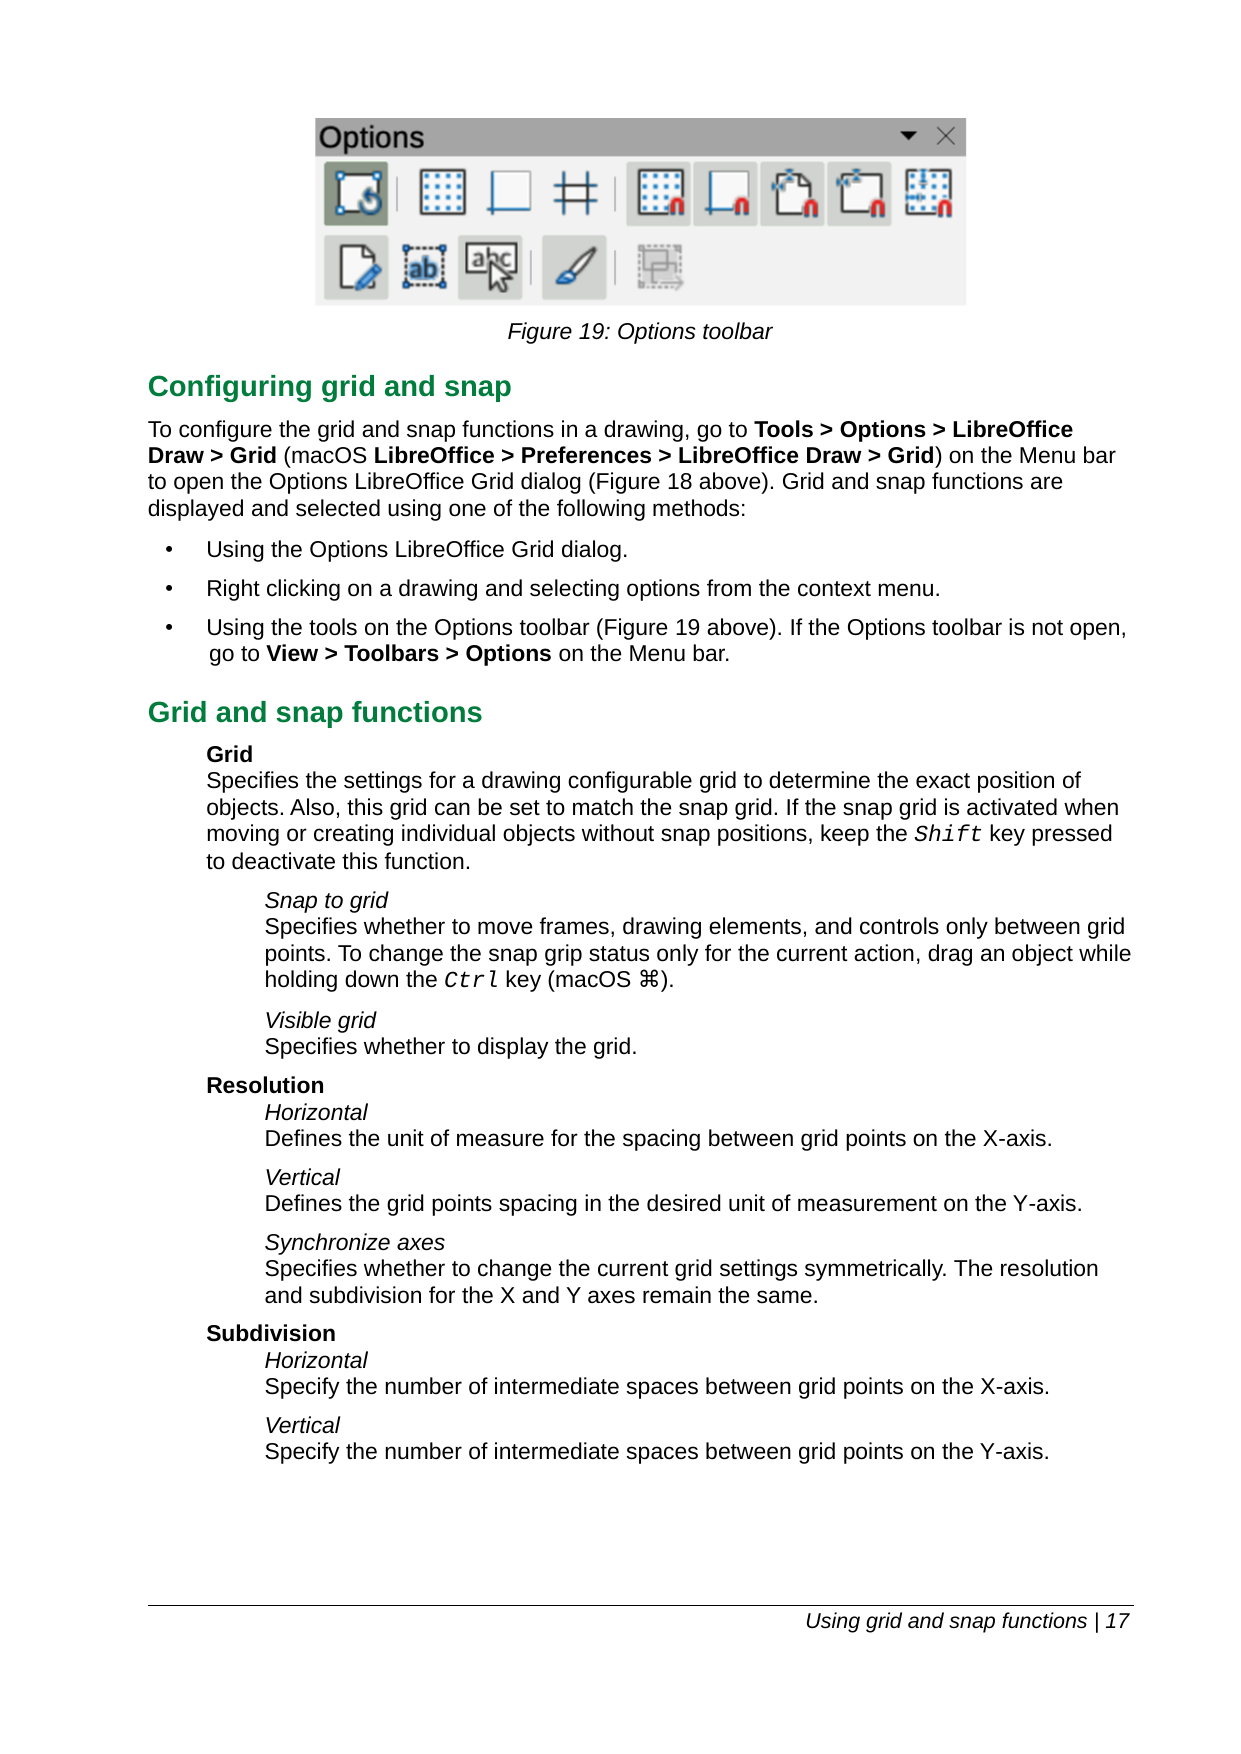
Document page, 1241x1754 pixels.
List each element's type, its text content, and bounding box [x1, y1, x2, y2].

text Subdivision [206, 1320, 1134, 1347]
text Grid [206, 741, 1134, 767]
text Defines the grid points spacing in the desired unit of measurement on the Y‑axis. [264, 1190, 1134, 1216]
text Specifies the settings for a drawing configurable grid to determine the exact position of objects. Also, this grid can be set to match the snap grid. If the snap grid is activated when moving or creating individual objects without snap positions, keep the Shift key pressed to deactivate this function. [206, 767, 1134, 874]
picture [315, 118, 967, 306]
text Horizontal [264, 1098, 1134, 1125]
subtitle Configuring grid and snap [148, 369, 1134, 403]
list Right clicking on a drawing and selecting options from the context menu. [162, 572, 1134, 602]
list Using the tools on the Options toolbar (Figure 19 above). If the Options toolbar is not open, go to View > Toolbars > Options on the Menu bar. [162, 611, 1134, 670]
text Snap to grid [264, 887, 1134, 913]
text Specifies whether to change the current grid settings symmetrically. The resolution and subdivision for the X and Y axes remain the same. [264, 1255, 1134, 1308]
text Vertical [264, 1164, 1134, 1190]
text To configure the grid and snap functions in a drawing, go to Tools > Options > LibreOffice Draw > Grid (macOS LibreOffice > Preferences > LibreOffice Draw > Grid) on the Menu bar to open the Options LibreOffice Grid dialog (Figure 18 above). Grid and snap functions are displayed and selected using one of the following methods: [148, 416, 1134, 521]
text Visible grid [264, 1007, 1134, 1033]
text Vertical [264, 1412, 1134, 1438]
list Using the Options LibreOffice Grid dialog. [162, 533, 1134, 563]
text Figure 19: Options toolbar [315, 318, 966, 344]
text Specify the number of intermediate spaces between grid points on the Y‑axis. [264, 1438, 1134, 1465]
text Specifies whether to move frames, drawing elements, and controls only between grid points. To change the snap grip status only for the current action, drag an object while holding down the Ctrl key (macOS ⌘). [264, 913, 1134, 994]
text Defines the unit of measure for the spacing between grid points on the X‑axis. [264, 1125, 1134, 1151]
text Specifies whether to display the grid. [264, 1033, 1134, 1059]
text Horizontal [264, 1347, 1134, 1373]
subtitle Grid and snap functions [148, 695, 1134, 728]
text Specify the number of intermediate spaces between grid points on the X‑axis. [264, 1373, 1134, 1399]
text Synchronize axes [264, 1229, 1134, 1255]
text Resolution [206, 1072, 1134, 1098]
